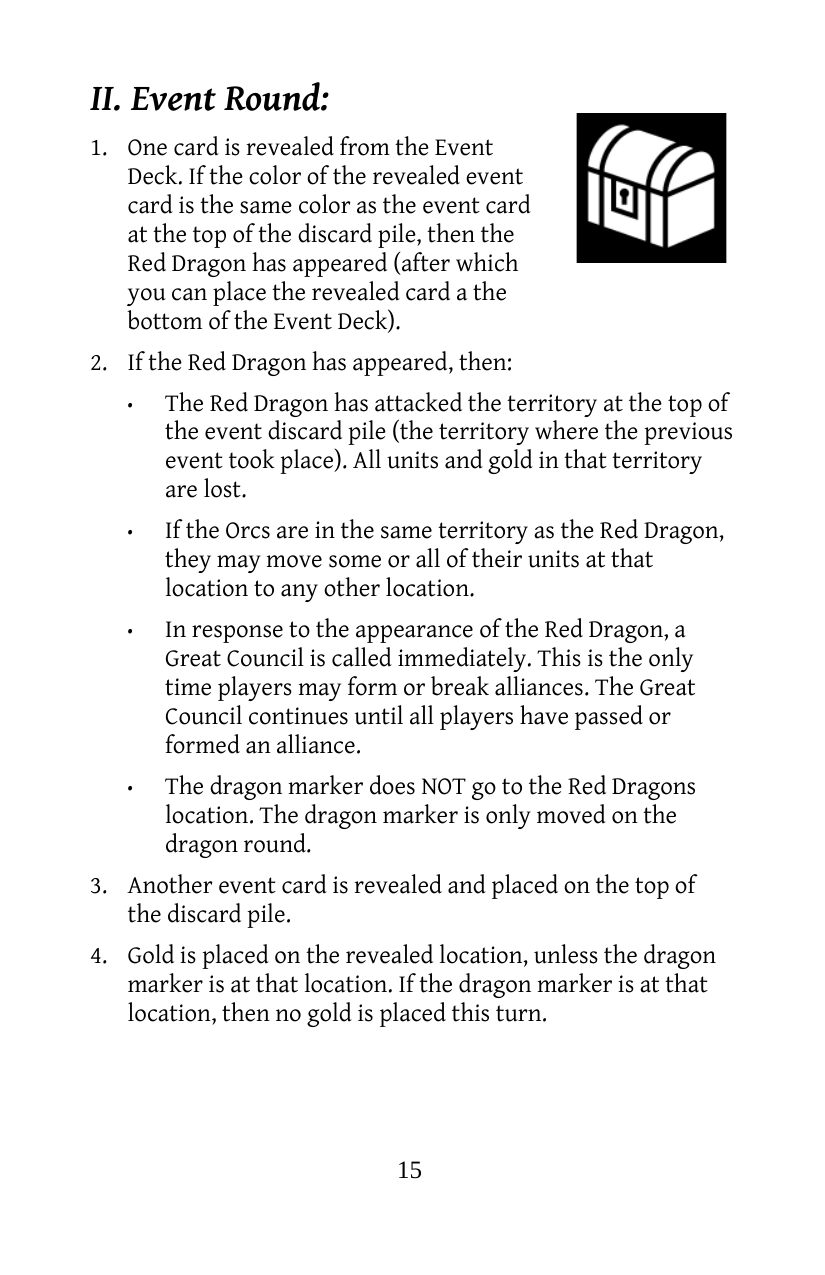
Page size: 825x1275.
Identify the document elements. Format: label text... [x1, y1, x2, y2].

list In response to the appearance of the Red Dragon, a Great Council is called immediately. This is the only time players may form or break alliances. The Great Council continues until all players have passed or formed an alliance. [127, 616, 735, 761]
picture [576, 113, 727, 263]
list If the Red Dragon has appeared, then: [90, 348, 735, 377]
list If the Orcs are in the same territory as the Red Dragon, they may move some or all of their units at that location to any other location. [127, 517, 735, 604]
list One card is revealed from the Event Deck. If the color of the revealed event card is the same color as the event card at the top of the discard pile, then the Red Dragon has appeared (after which you can place the revealed card a the bottom of the Event Deck). [90, 133, 735, 336]
subtitle II. Event Round: [90, 78, 735, 121]
list The Red Dragon has attacked the territory at the top of the event discard pile (the territory where the previous event took place). All units and gold in that territory are lost. [127, 389, 735, 505]
list Gold is placed on the revealed location, unless the dragon marker is at that location. If the dragon marker is at that location, then no gold is placed this turn. [90, 941, 735, 1028]
list The dragon marker does NOT go to the Red Dragons location. The dragon marker is only moved on the dragon round. [127, 772, 735, 859]
list Another event card is revealed and placed on the top of the discard pile. [90, 871, 735, 929]
